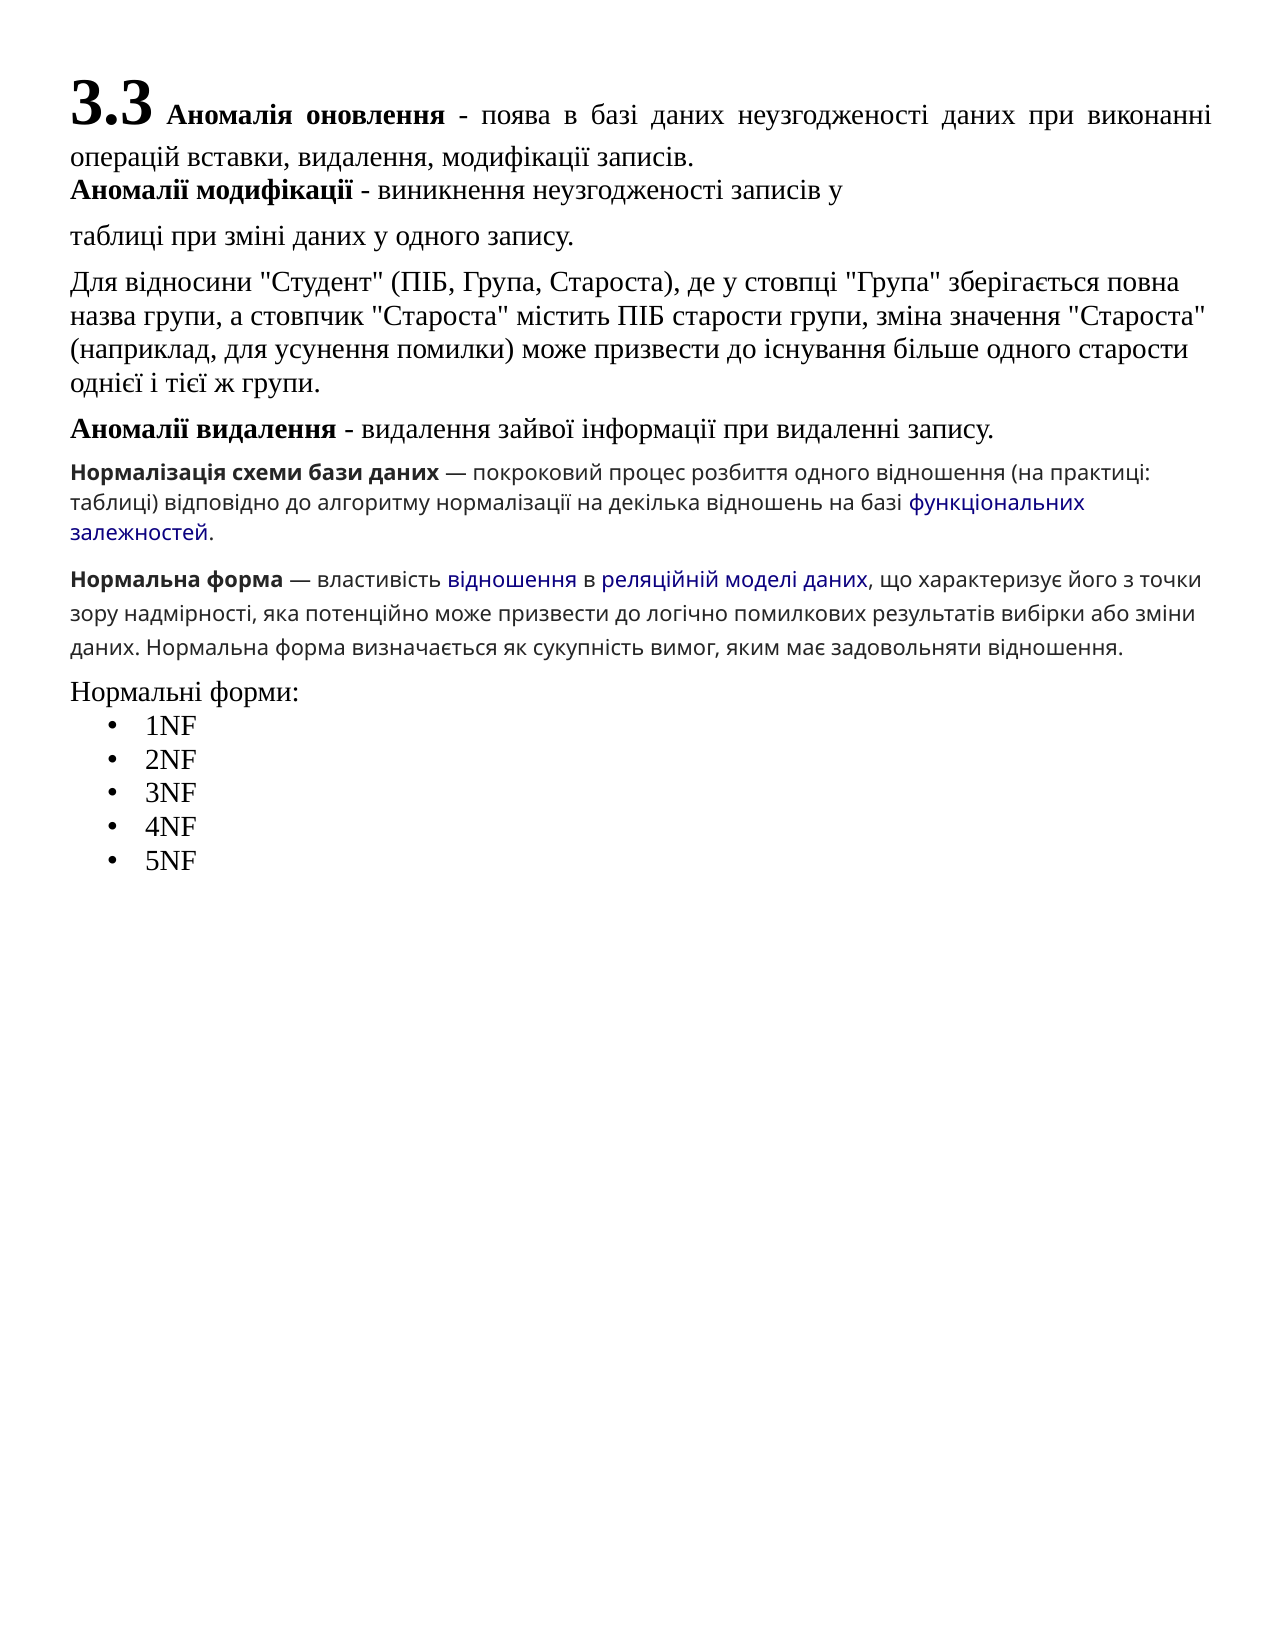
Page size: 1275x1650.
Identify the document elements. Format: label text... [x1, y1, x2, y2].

text 3.3 Аномалія оновлення - поява в базі даних неузгодженості даних при виконанні операцій вставки, видалення, модифікації записів. [70, 62, 1212, 172]
text Для відносини "Студент" (ПІБ, Група, Староста), де у стовпці "Група" зберігається повна назва групи, а стовпчик "Староста" містить ПІБ старости групи, зміна значення "Староста" (наприклад, для усунення помилки) може призвести до існування більше одного старости однієї і тієї ж групи. [70, 264, 1212, 398]
text Нормалізація схеми бази даних — покроковий процес розбиття одного відношення (на практиці: таблиці) відповідно до алгоритму нормалізації на декілька відношень на базі функціональних залежностей. [70, 457, 1212, 546]
text таблиці при зміні даних у одного запису. [70, 218, 1212, 252]
text Нормальні форми: [70, 674, 1212, 708]
list 5NF [107, 843, 1212, 876]
list 2NF [107, 742, 1212, 775]
list 1NF [107, 708, 1212, 742]
text Нормальна форма — властивість відношення в реляційній моделі даних, що характеризує його з точки зору надмірності, яка потенційно може призвести до логічно помилкових результатів вибірки або зміни даних. Нормальна форма визначається як сукупність вимог, яким має задовольняти відношення. [70, 559, 1212, 662]
text Аномалії модифікації - виникнення неузгодженості записів у [70, 172, 1212, 206]
text Аномалії видалення - видалення зайвої інформації при видаленні запису. [70, 411, 1212, 444]
list 4NF [107, 809, 1212, 843]
list 3NF [107, 775, 1212, 809]
